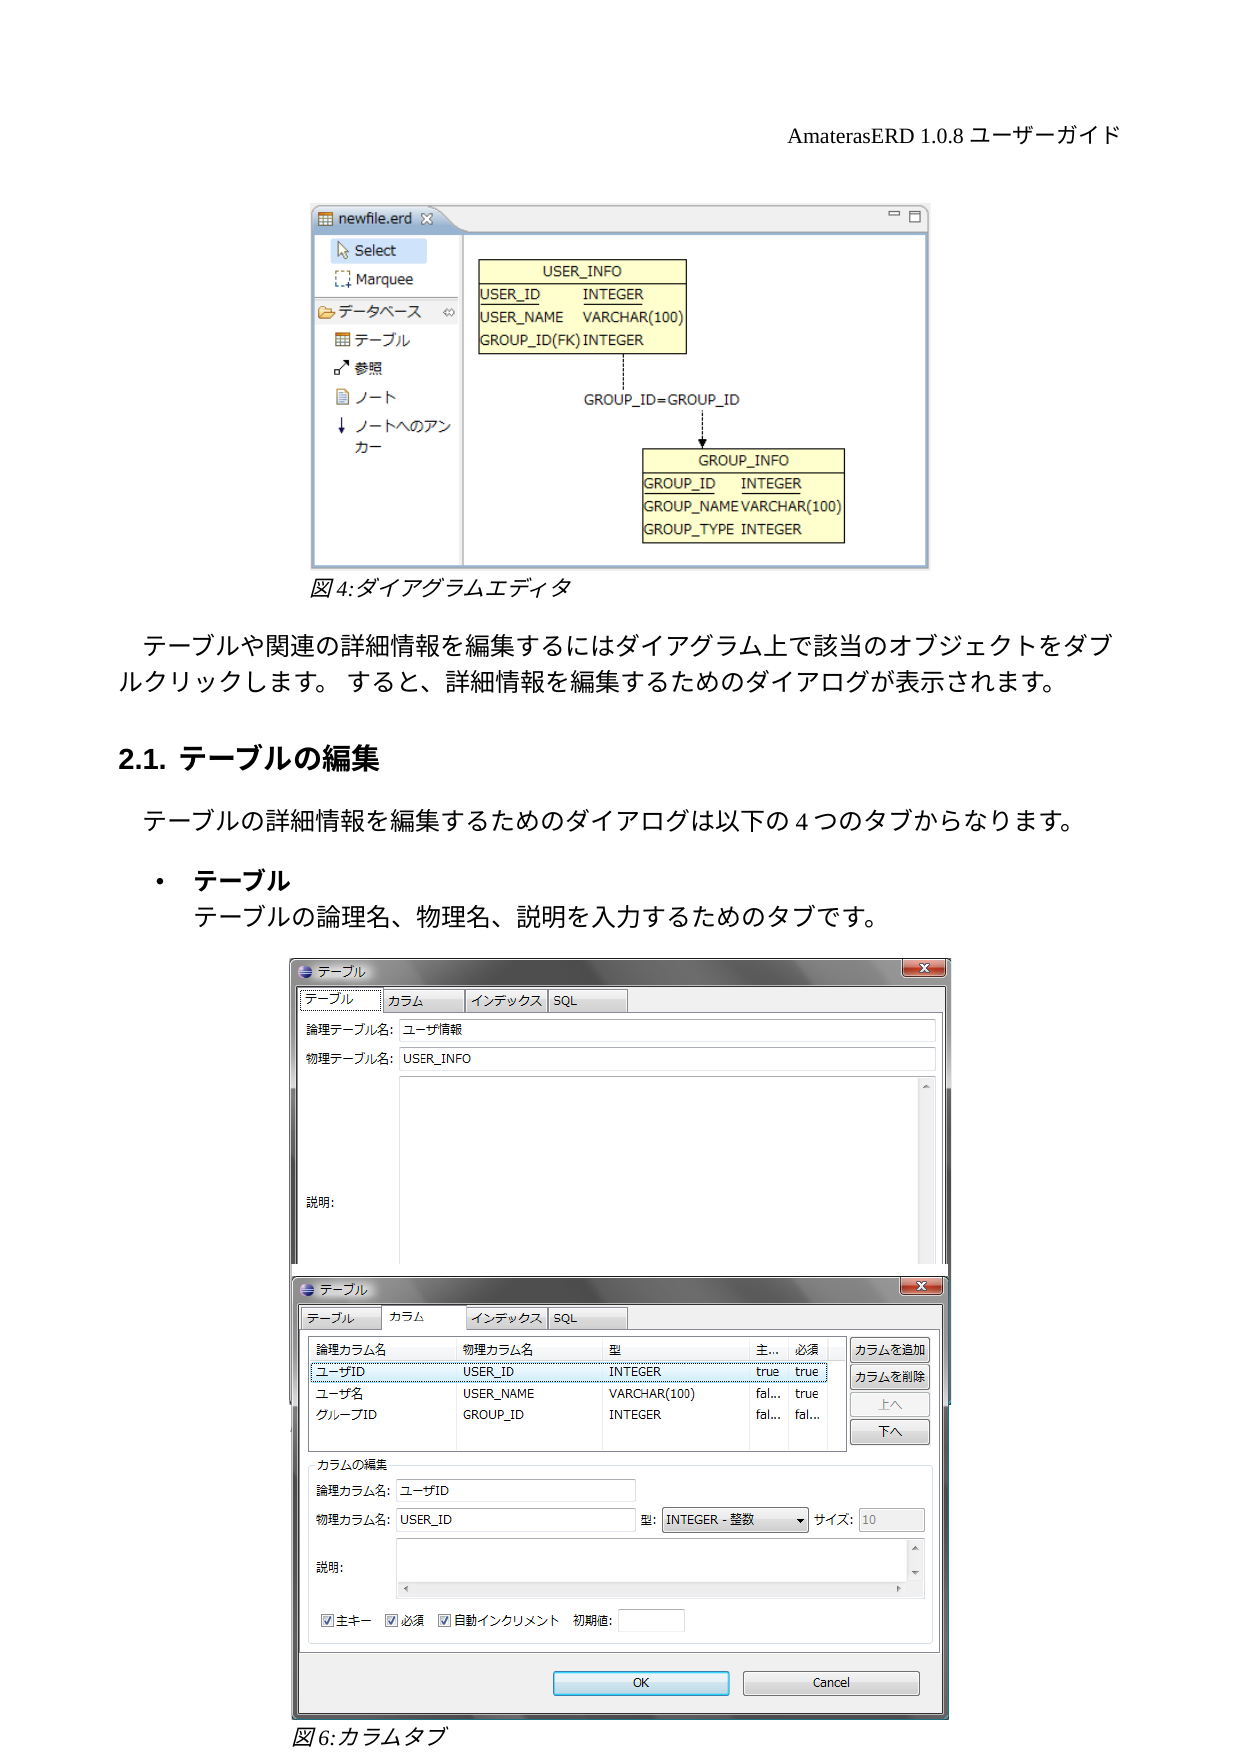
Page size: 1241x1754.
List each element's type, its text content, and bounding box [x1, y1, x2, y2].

text 図 4:ダイアグラムエディタ [309, 571, 930, 602]
list テーブル テーブルの論理名、物理名、説明を入力するためのタブです。 [156, 862, 1122, 934]
subtitle テーブルの編集 [118, 735, 1122, 777]
list 図 6:カラムタブ [291, 1720, 949, 1751]
picture [309, 203, 931, 571]
picture [289, 958, 952, 1720]
text テーブルの詳細情報を編集するためのダイアログは以下の4つのタブからなります。 [118, 802, 1122, 838]
text テーブルや関連の詳細情報を編集するにはダイアグラム上で該当のオブジェクトをダブルクリックします。 すると、詳細情報を編集するためのダイアログが表示されます。 [118, 179, 1122, 698]
list [291, 1264, 949, 1276]
